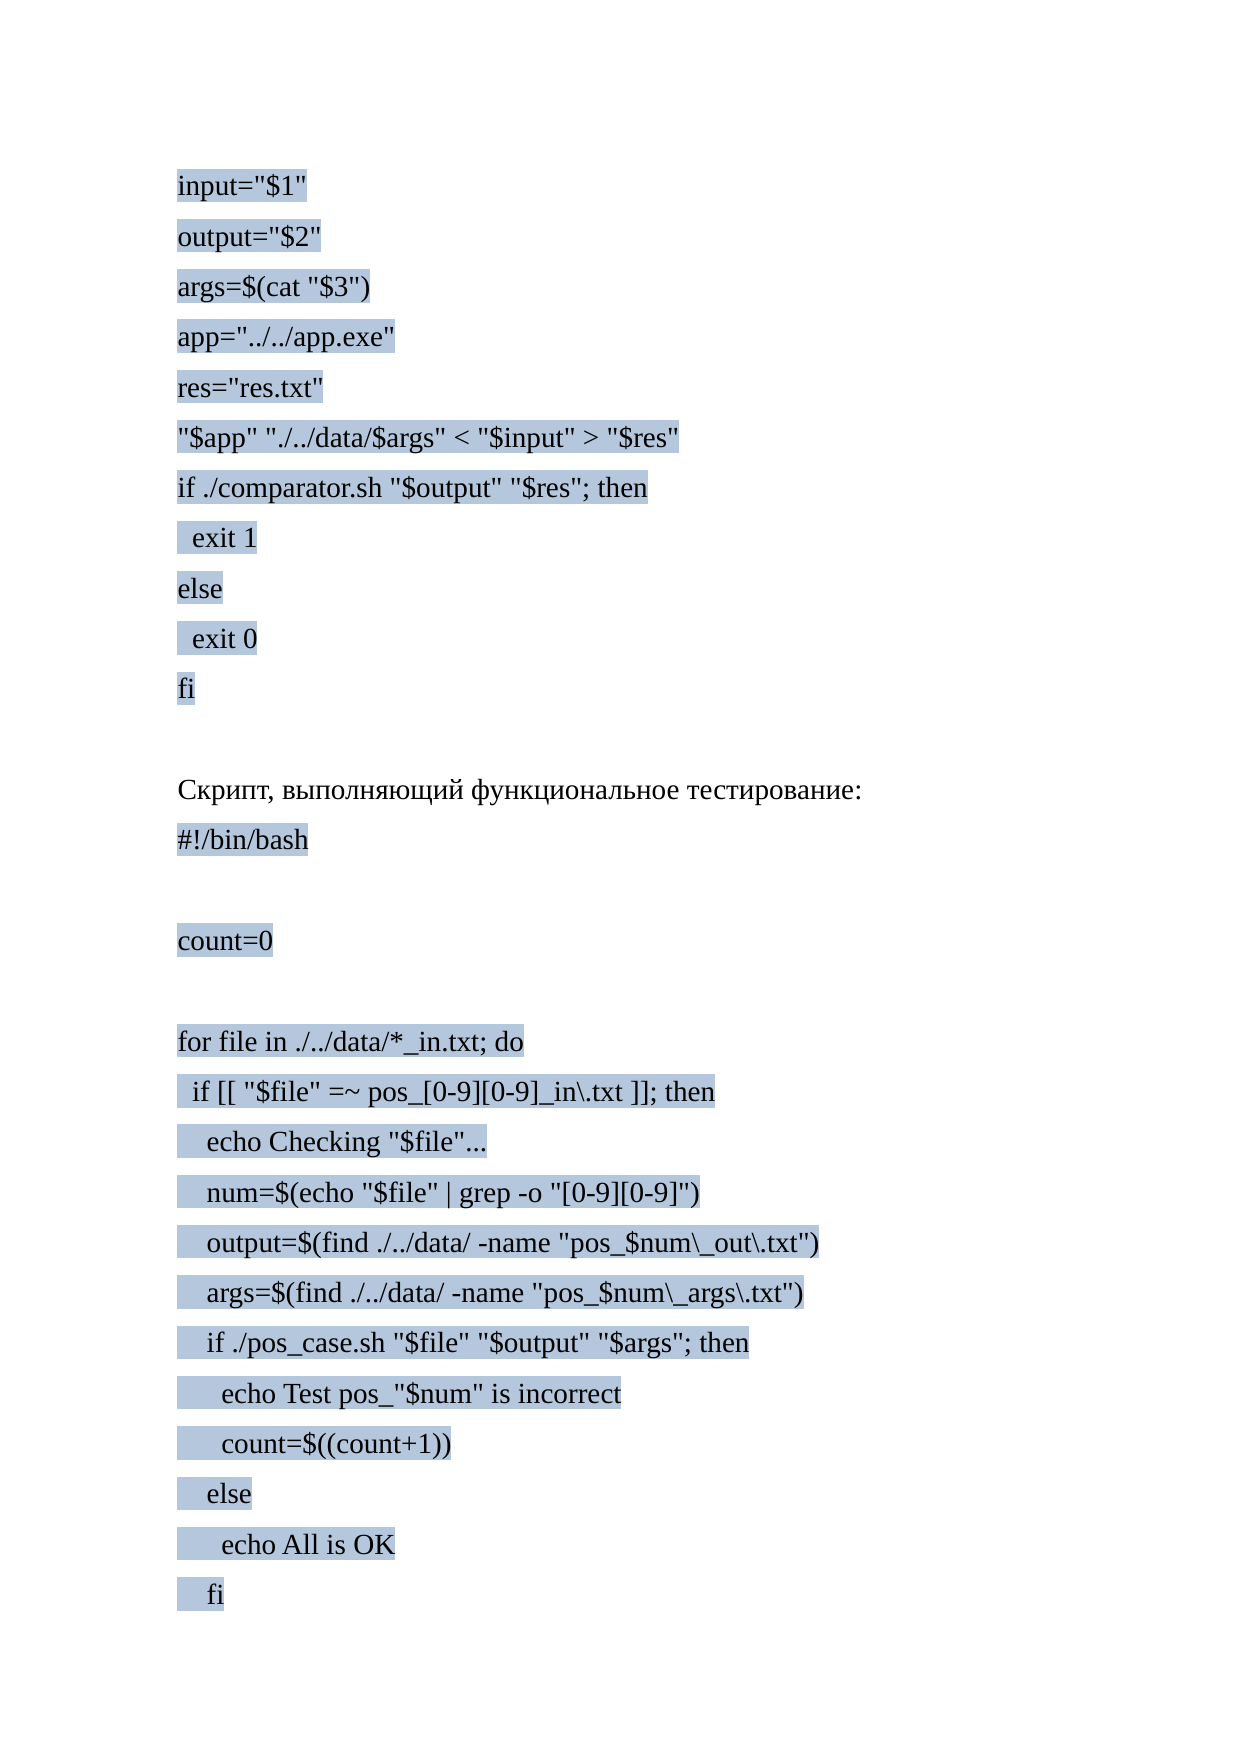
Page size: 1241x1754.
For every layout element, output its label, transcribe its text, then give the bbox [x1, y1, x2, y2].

text output="$2" [177, 219, 1181, 252]
text exit 1 [177, 521, 1181, 554]
text num=$(echo "$file" | grep -o "[0-9][0-9]") [177, 1175, 1181, 1208]
text for file in ./../data/*_in.txt; do [177, 1024, 1181, 1057]
text if [[ "$file" =~ pos_[0-9][0-9]_in\.txt ]]; then [177, 1074, 1181, 1108]
text "$app" "./../data/$args" < "$input" > "$res" [177, 420, 1181, 453]
text echo Checking "$file"... [177, 1124, 1181, 1158]
text input="$1" [177, 168, 1181, 202]
text else [177, 1477, 1181, 1510]
text exit 0 [177, 621, 1181, 655]
text if ./comparator.sh "$output" "$res"; then [177, 470, 1181, 504]
text args=$(find ./../data/ -name "pos_$num\_args\.txt") [177, 1275, 1181, 1309]
text Скрипт, выполняющий функциональное тестирование: [177, 772, 1181, 806]
text fi [177, 1577, 1181, 1611]
text count=$((count+1)) [177, 1426, 1181, 1460]
text else [177, 571, 1181, 604]
text app="../../app.exe" [177, 319, 1181, 353]
text args=$(cat "$3") [177, 269, 1181, 303]
text echo Test pos_"$num" is incorrect [177, 1376, 1181, 1409]
text count=0 [177, 923, 1181, 957]
text echo All is OK [177, 1527, 1181, 1560]
text if ./pos_case.sh "$file" "$output" "$args"; then [177, 1326, 1181, 1359]
text output=$(find ./../data/ -name "pos_$num\_out\.txt") [177, 1225, 1181, 1258]
text res="res.txt" [177, 370, 1181, 403]
text fi [177, 672, 1181, 705]
text #!/bin/bash [177, 822, 1181, 856]
